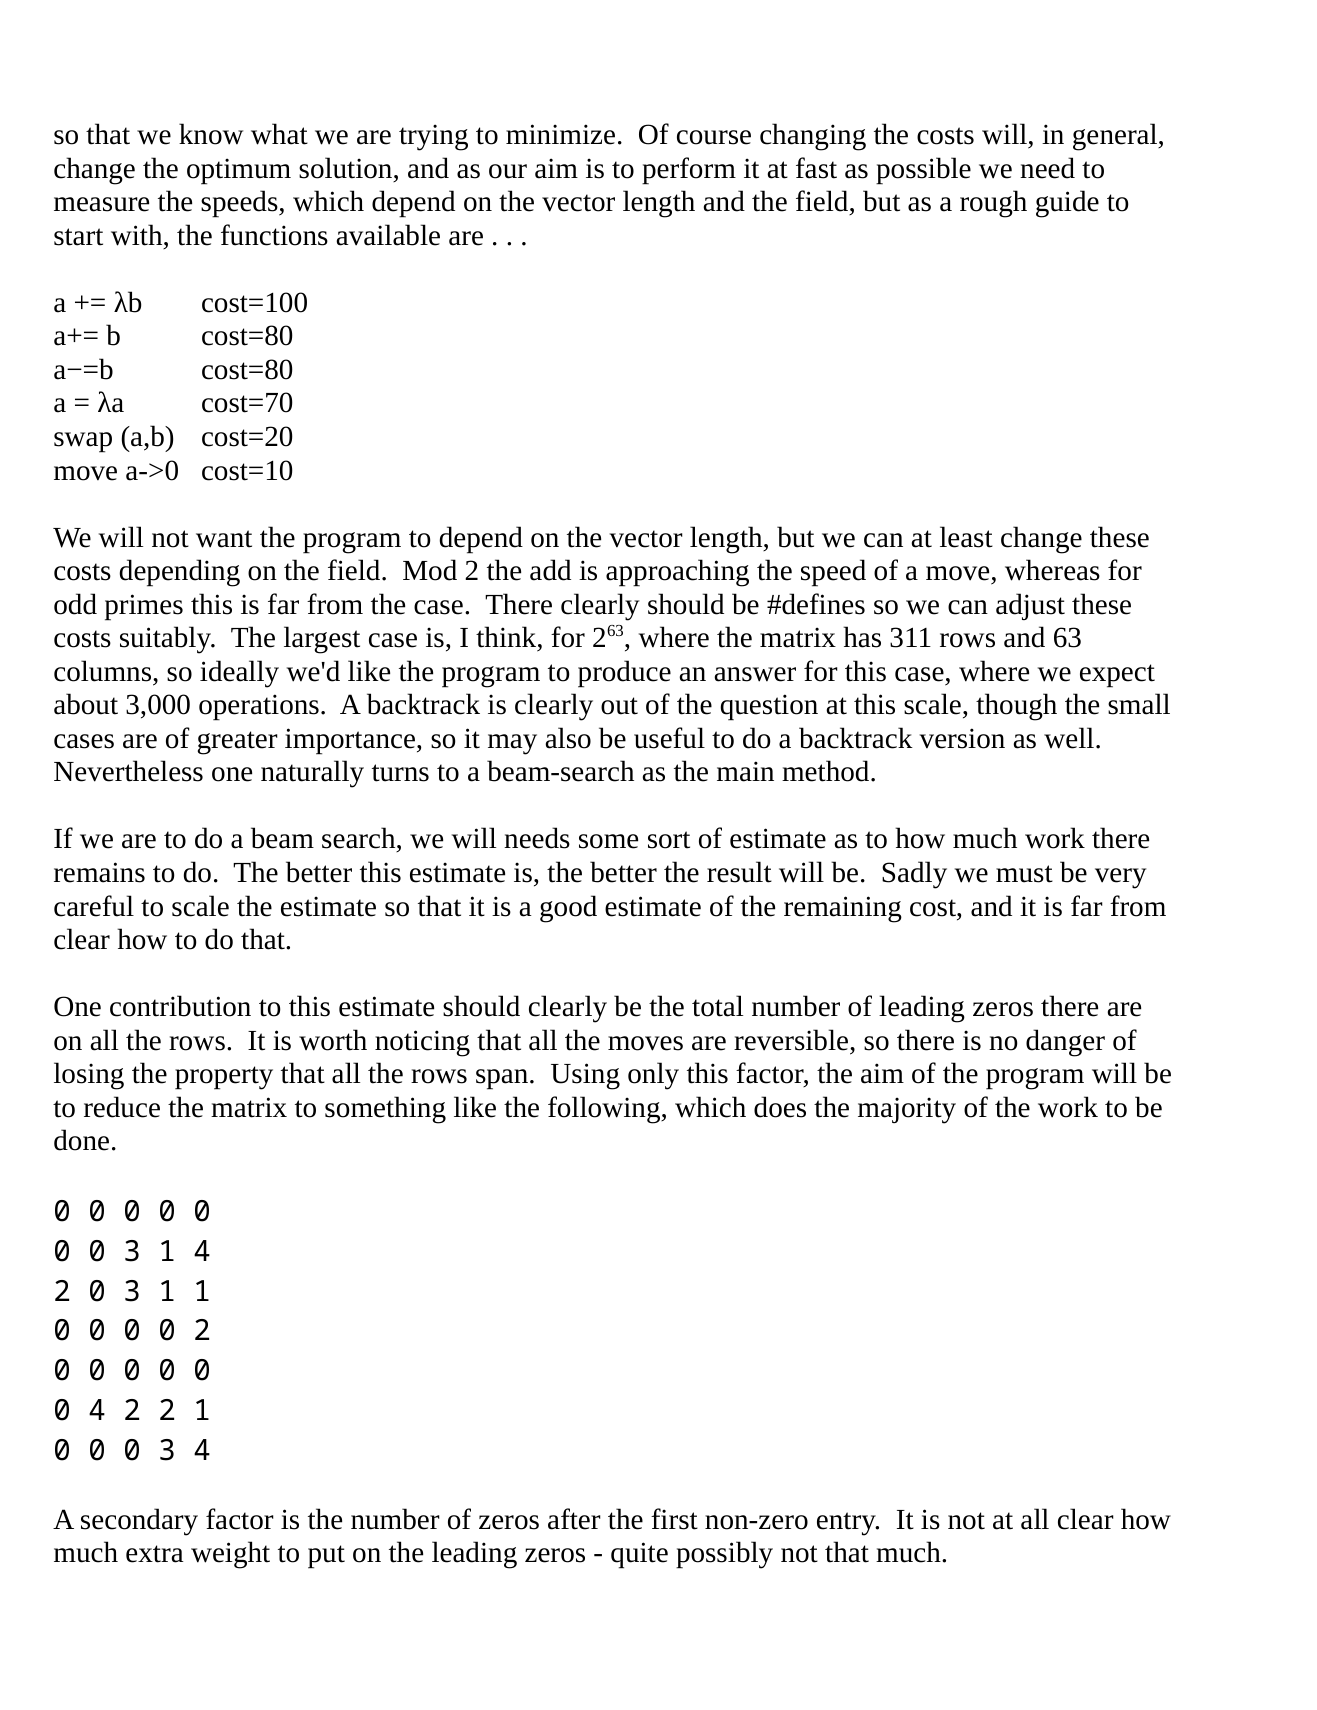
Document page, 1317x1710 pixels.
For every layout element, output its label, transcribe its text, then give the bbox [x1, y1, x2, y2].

text 0 0 0 0 0 [53, 1191, 1174, 1230]
text 0 0 0 0 0 [53, 1349, 1174, 1389]
text a+= b cost=80 [53, 318, 1174, 352]
text 0 0 0 3 4 [53, 1429, 1174, 1468]
text 0 0 0 0 2 [53, 1310, 1174, 1349]
text We will not want the program to depend on the vector length, but we can at least change these costs depending on the field. Mod 2 the add is approaching the speed of a move, whereas for odd primes this is far from the case. There clearly should be #defines so we can adjust these costs suitably. The largest case is, I think, for 263, where the matrix has 311 rows and 63 columns, so ideally we'd like the program to produce an answer for this case, where we expect about 3,000 operations. A backtrack is clearly out of the question at this scale, though the small cases are of greater importance, so it may also be useful to do a backtrack version as well. Nevertheless one naturally turns to a beam-search as the main method. [53, 520, 1174, 788]
text a += λb cost=100 [53, 285, 1174, 318]
text 0 4 2 2 1 [53, 1389, 1174, 1429]
text swap (a,b) cost=20 [53, 419, 1174, 453]
text so that we know what we are trying to minimize. Of course changing the costs will, in general, change the optimum solution, and as our aim is to perform it at fast as possible we need to measure the speeds, which depend on the vector length and the field, but as a rough guide to start with, the functions available are . . . [53, 117, 1174, 251]
text 2 0 3 1 1 [53, 1270, 1174, 1310]
text a−=b cost=80 [53, 352, 1174, 386]
text 0 0 3 1 4 [53, 1230, 1174, 1270]
text If we are to do a beam search, we will needs some sort of estimate as to how much work there remains to do. The better this estimate is, the better the result will be. Sadly we must be very careful to scale the estimate so that it is a good estimate of the remaining cost, and it is far from clear how to do that. [53, 822, 1174, 956]
text a = λa cost=70 [53, 386, 1174, 419]
text move a->0 cost=10 [53, 453, 1174, 486]
text A secondary factor is the number of zeros after the first non-zero entry. It is not at all clear how much extra weight to put on the leading zeros - quite possibly not that much. [53, 1502, 1174, 1569]
text One contribution to this estimate should clearly be the total number of leading zeros there are on all the rows. It is worth noticing that all the moves are reversible, so there is no danger of losing the property that all the rows span. Using only this factor, the aim of the program will be to reduce the matrix to something like the following, which does the majority of the work to be done. [53, 989, 1174, 1157]
